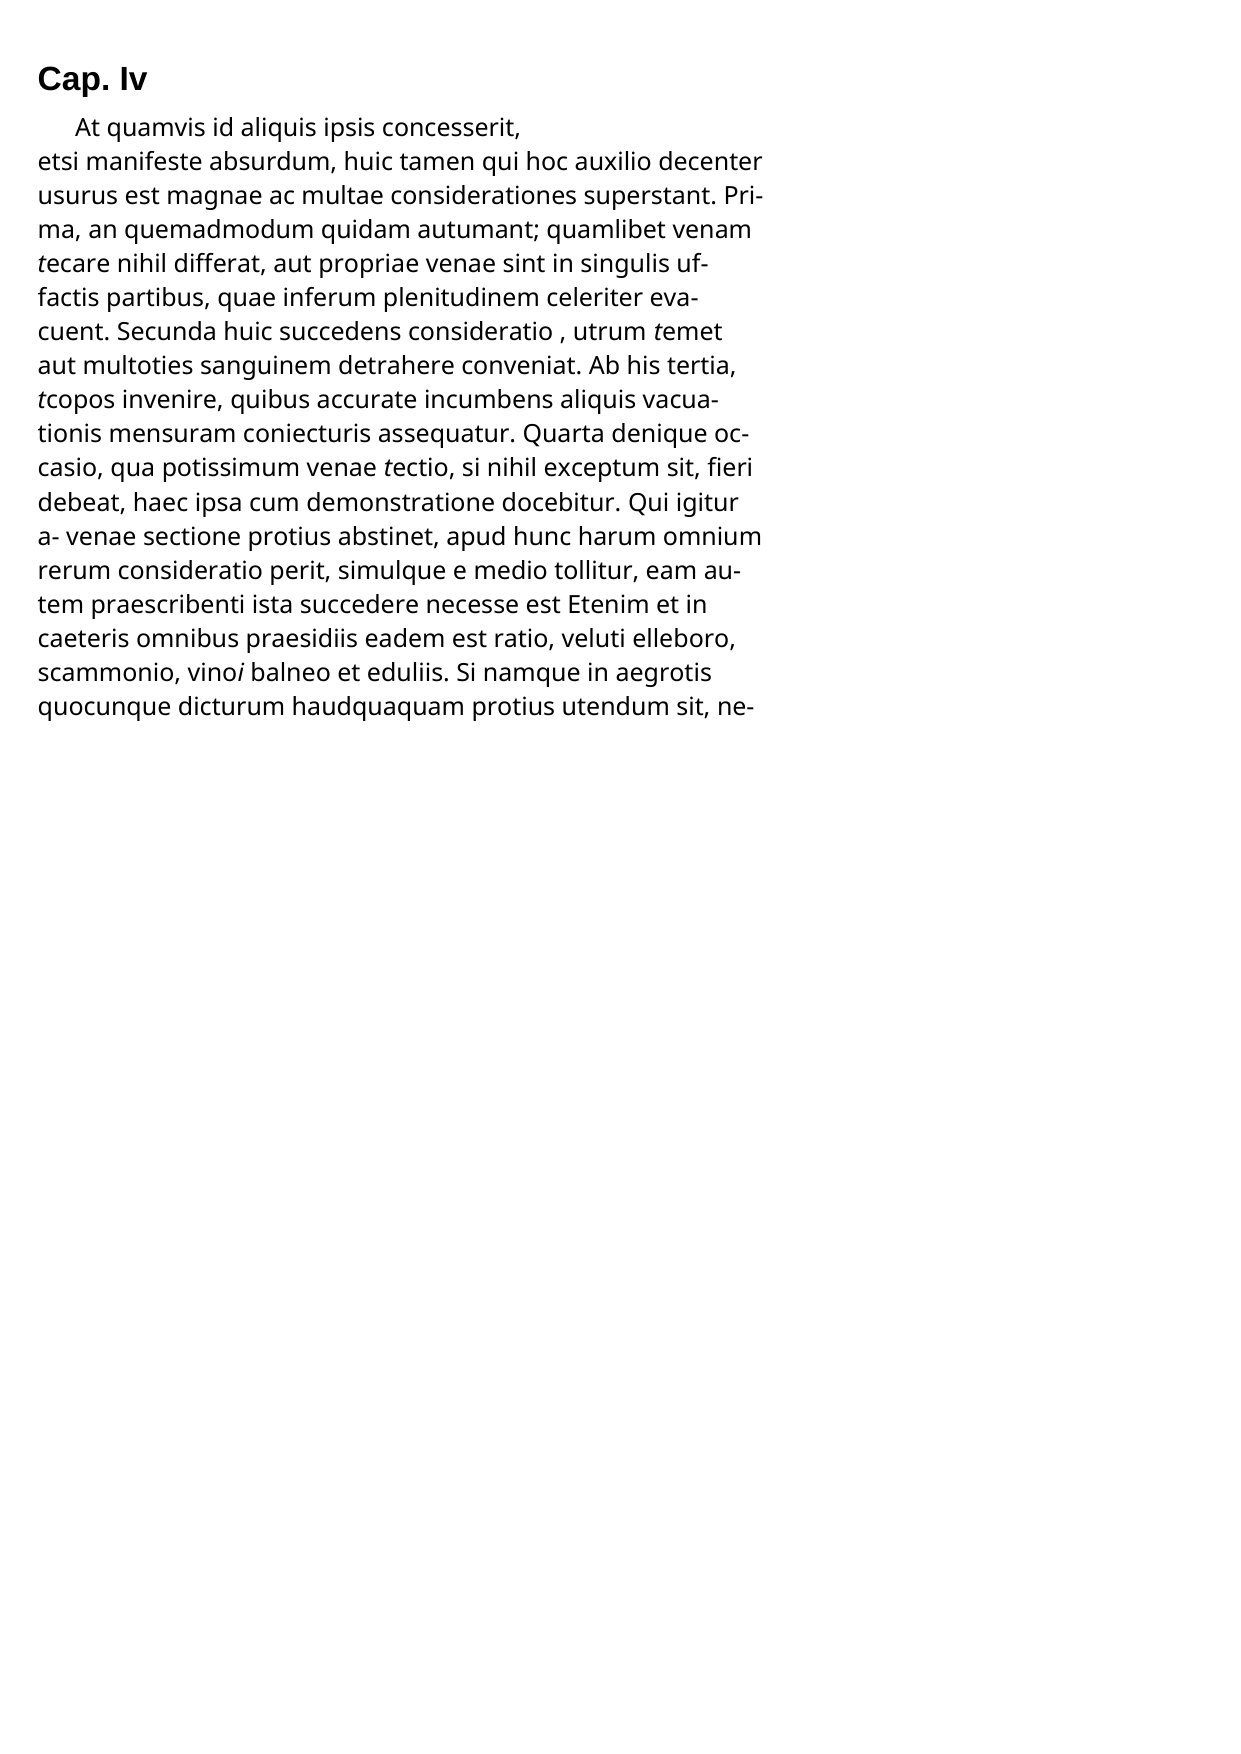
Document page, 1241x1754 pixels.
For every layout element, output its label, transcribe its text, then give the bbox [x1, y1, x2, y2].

subtitle Cap. Iv [37, 58, 1203, 97]
text At quamvis id aliquis ipsis concesserit, etsi manifeste absurdum, huic tamen qui hoc auxilio decenter usurus est magnae ac multae considerationes superstant. Pri- ma, an quemadmodum quidam autumant; quamlibet venam tecare nihil differat, aut propriae venae sint in singulis uf- factis partibus, quae inferum plenitudinem celeriter eva- cuent. Secunda huic succedens consideratio , utrum temet aut multoties sanguinem detrahere conveniat. Ab his tertia, tcopos invenire, quibus accurate incumbens aliquis vacua- tionis mensuram coniecturis assequatur. Quarta denique oc- casio, qua potissimum venae tectio, si nihil exceptum sit, fieri debeat, haec ipsa cum demonstratione docebitur. Qui igitur a- venae sectione protius abstinet, apud hunc harum omnium rerum consideratio perit, simulque e medio tollitur, eam au- tem praescribenti ista succedere necesse est Etenim et in caeteris omnibus praesidiis eadem est ratio, veluti elleboro, scammonio, vinoi balneo et eduliis. Si namque in aegrotis quocunque dicturum haudquaquam protius utendum sit, ne- [37, 109, 1203, 723]
